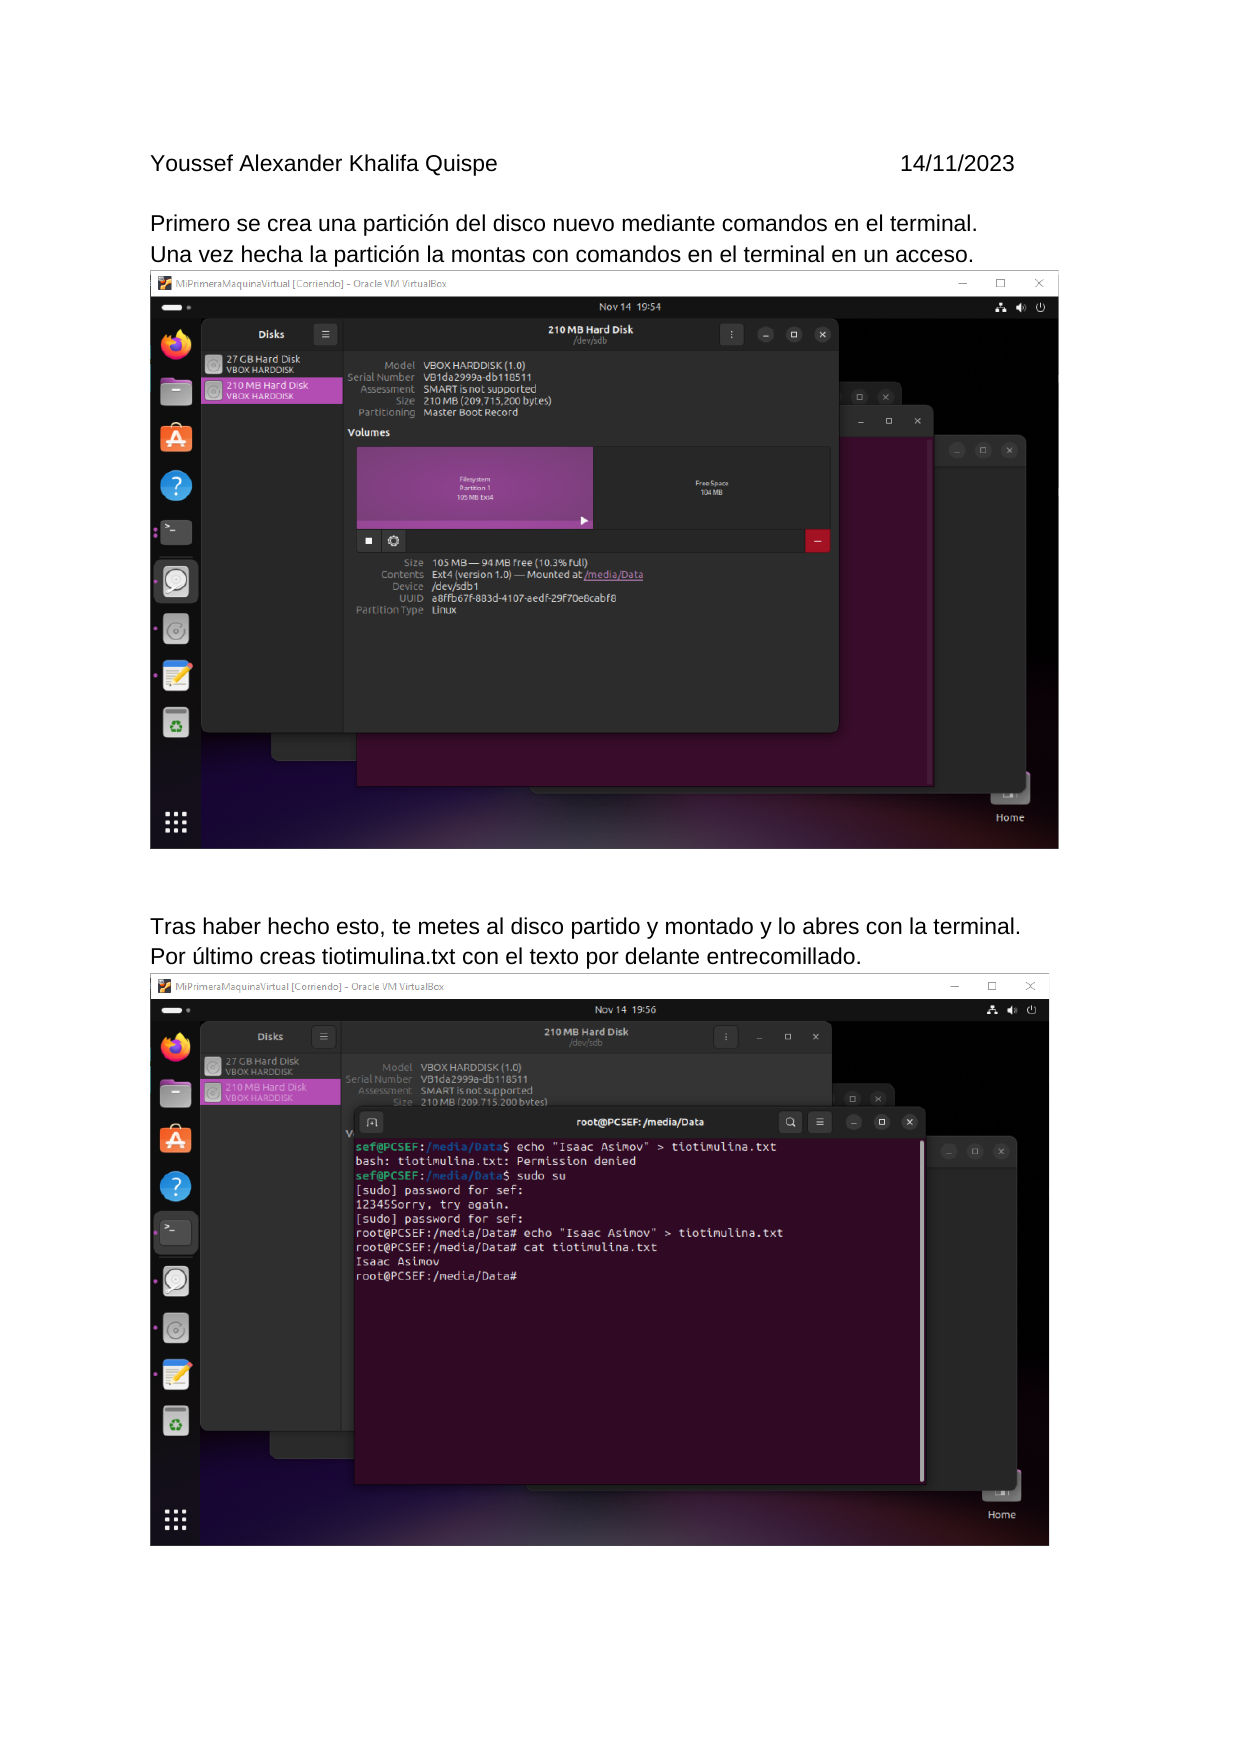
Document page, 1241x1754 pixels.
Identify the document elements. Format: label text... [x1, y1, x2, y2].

text Una vez hecha la partición la montas con comandos en el terminal en un acceso. [150, 241, 1090, 267]
text Youssef Alexander Khalifa Quispe 14/11/2023 [150, 150, 1090, 176]
text Tras haber hecho esto, te metes al disco partido y montado y lo abres con la terminal. [150, 913, 1090, 939]
picture [150, 270, 1059, 849]
text Primero se crea una partición del disco nuevo mediante comandos en el terminal. [150, 210, 1090, 237]
text Por último creas tiotimulina.txt con el texto por delante entrecomillado. [150, 943, 1090, 970]
picture [150, 973, 1050, 1546]
